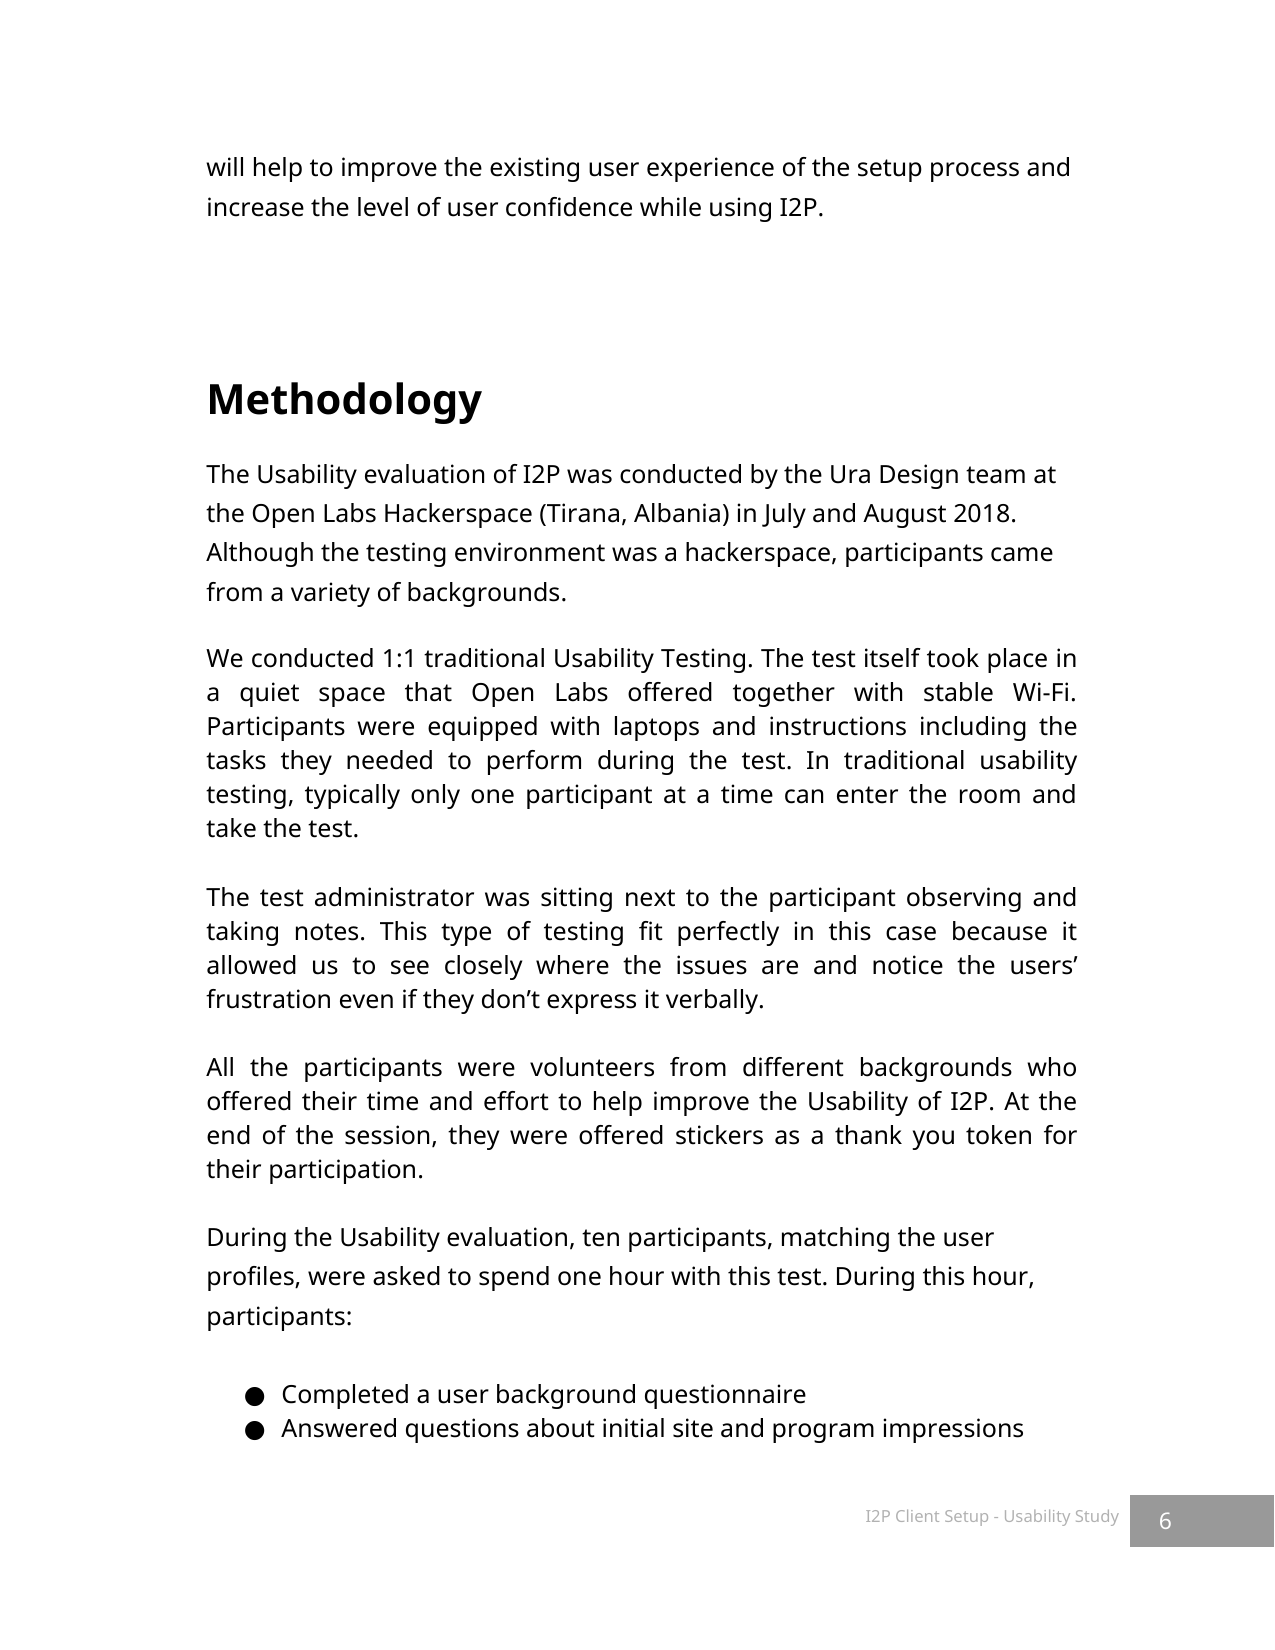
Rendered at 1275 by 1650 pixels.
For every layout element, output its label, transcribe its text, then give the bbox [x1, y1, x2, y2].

title Methodology [206, 370, 1078, 426]
list Completed a user background questionnaire [244, 1377, 1078, 1411]
list Answered questions about initial site and program impressions [244, 1411, 1078, 1445]
text During the Usability evaluation, ten participants, matching the user profiles, were asked to spend one hour with this test. During this hour, participants: [206, 1220, 1078, 1332]
text will help to improve the existing user experience of the setup process and increase the level of user confidence while using I2P. [206, 150, 1087, 223]
text The Usability evaluation of I2P was conducted by the Ura Design team at the Open Labs Hackerspace (Tirana, Albania) in July and August 2018. Although the testing environment was a hackerspace, participants came from a variety of backgrounds. [206, 457, 1078, 608]
text We conducted 1:1 traditional Usability Testing. The test itself took place in a quiet space that Open Labs offered together with stable Wi-Fi. Participants were equipped with laptops and instructions including the tasks they needed to perform during the test. In traditional usability testing, typically only one participant at a time can enter the room and take the test. [206, 641, 1078, 845]
text The test administrator was sitting next to the participant observing and taking notes. This type of testing fit perfectly in this case because it allowed us to see closely where the issues are and notice the users’ frustration even if they don’t express it verbally. [206, 879, 1078, 1016]
text All the participants were volunteers from different backgrounds who offered their time and effort to help improve the Usability of I2P. At the end of the session, they were offered stickers as a thank you token for their participation. [206, 1049, 1078, 1186]
